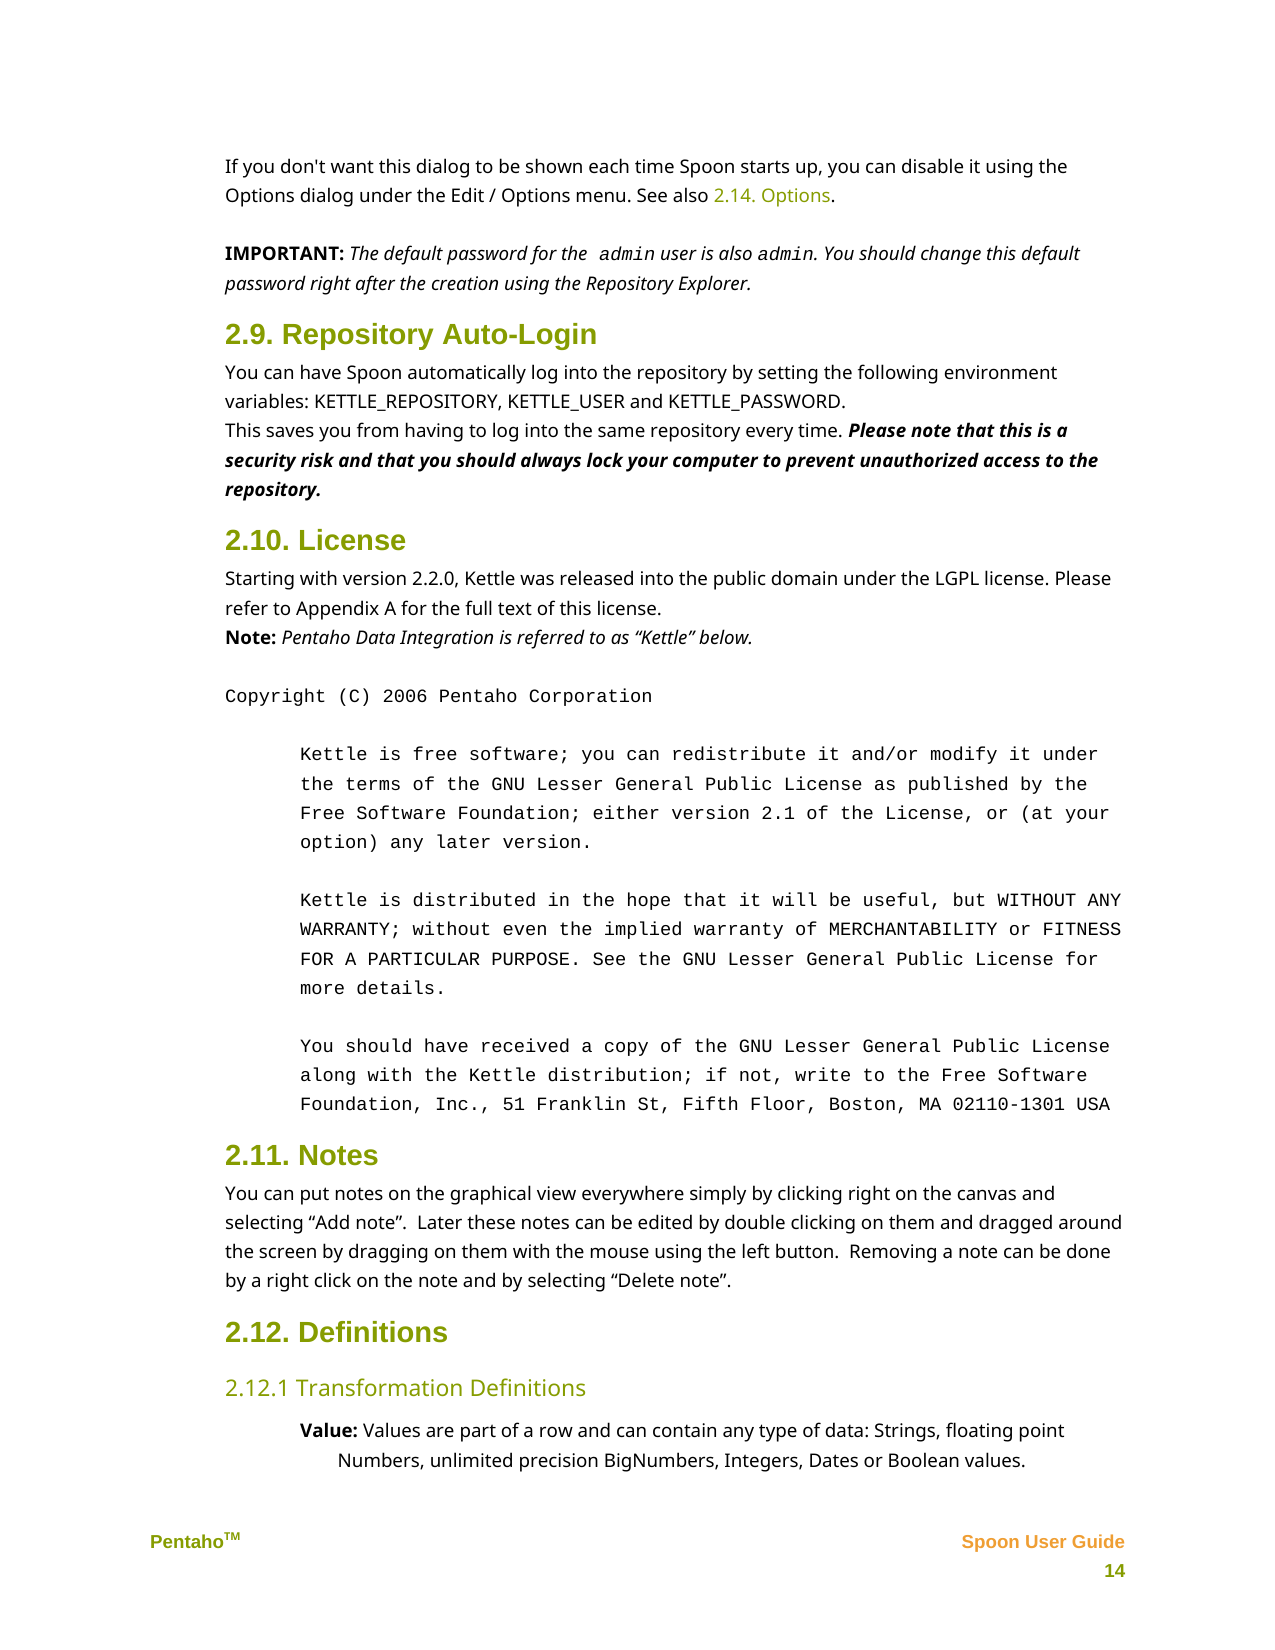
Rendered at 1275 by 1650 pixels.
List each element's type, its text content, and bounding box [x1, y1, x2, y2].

text Kettle is free software; you can redistribute it and/or modify it under the terms of the GNU Lesser General Public License as published by the Free Software Foundation; either version 2.1 of the License, or (at your option) any later version. [300, 737, 1125, 854]
subtitle 2.12. Definitions [225, 1319, 1125, 1348]
text Note: Pentaho Data Integration is referred to as “Kettle” below. [225, 621, 1125, 650]
subtitle 2.10. License [225, 527, 1125, 556]
text Value: Values are part of a row and can contain any type of data: Strings, floating point Numbers, unlimited precision BigNumbers, Integers, Dates or Boolean values. [300, 1414, 1125, 1473]
text IMPORTANT: The default password for the admin user is also admin. You should change this default password right after the creation using the Repository Explorer. [225, 237, 1125, 296]
subtitle 2.12.1 Transformation Definitions [225, 1373, 1125, 1402]
subtitle 2.11. Notes [225, 1142, 1125, 1171]
text Kettle is distributed in the hope that it will be useful, but WITHOUT ANY WARRANTY; without even the implied warranty of MERCHANTABILITY or FITNESS FOR A PARTICULAR PURPOSE. See the GNU Lesser General Public License for more details. [300, 883, 1125, 1000]
subtitle 2.9. Repository Auto-Login [225, 321, 1125, 350]
text Copyright (C) 2006 Pentaho Corporation [225, 679, 1125, 708]
text You can have Spoon automatically log into the repository by setting the following environment variables: KETTLE_REPOSITORY, KETTLE_USER and KETTLE_PASSWORD. [225, 356, 1125, 414]
text If you don't want this dialog to be shown each time Spoon starts up, you can disable it using the Options dialog under the Edit / Options menu. See also 2.14. Options. [225, 150, 1125, 208]
text Starting with version 2.2.0, Kettle was released into the public domain under the LGPL license. Please refer to Appendix A for the full text of this license. [225, 562, 1125, 621]
text This saves you from having to log into the same repository every time. Please note that this is a security risk and that you should always lock your computer to prevent unauthorized access to the repository. [225, 414, 1125, 502]
text You should have received a copy of the GNU Lesser General Public License along with the Kettle distribution; if not, write to the Free Software Foundation, Inc., 51 Franklin St, Fifth Floor, Boston, MA 02110-1301 USA [300, 1029, 1125, 1117]
text You can put notes on the graphical view everywhere simply by clicking right on the canvas and selecting “Add note”. Later these notes can be edited by double clicking on them and dragged around the screen by dragging on them with the mouse using the left button. Removing a note can be done by a right click on the note and by selecting “Delete note”. [225, 1177, 1125, 1294]
